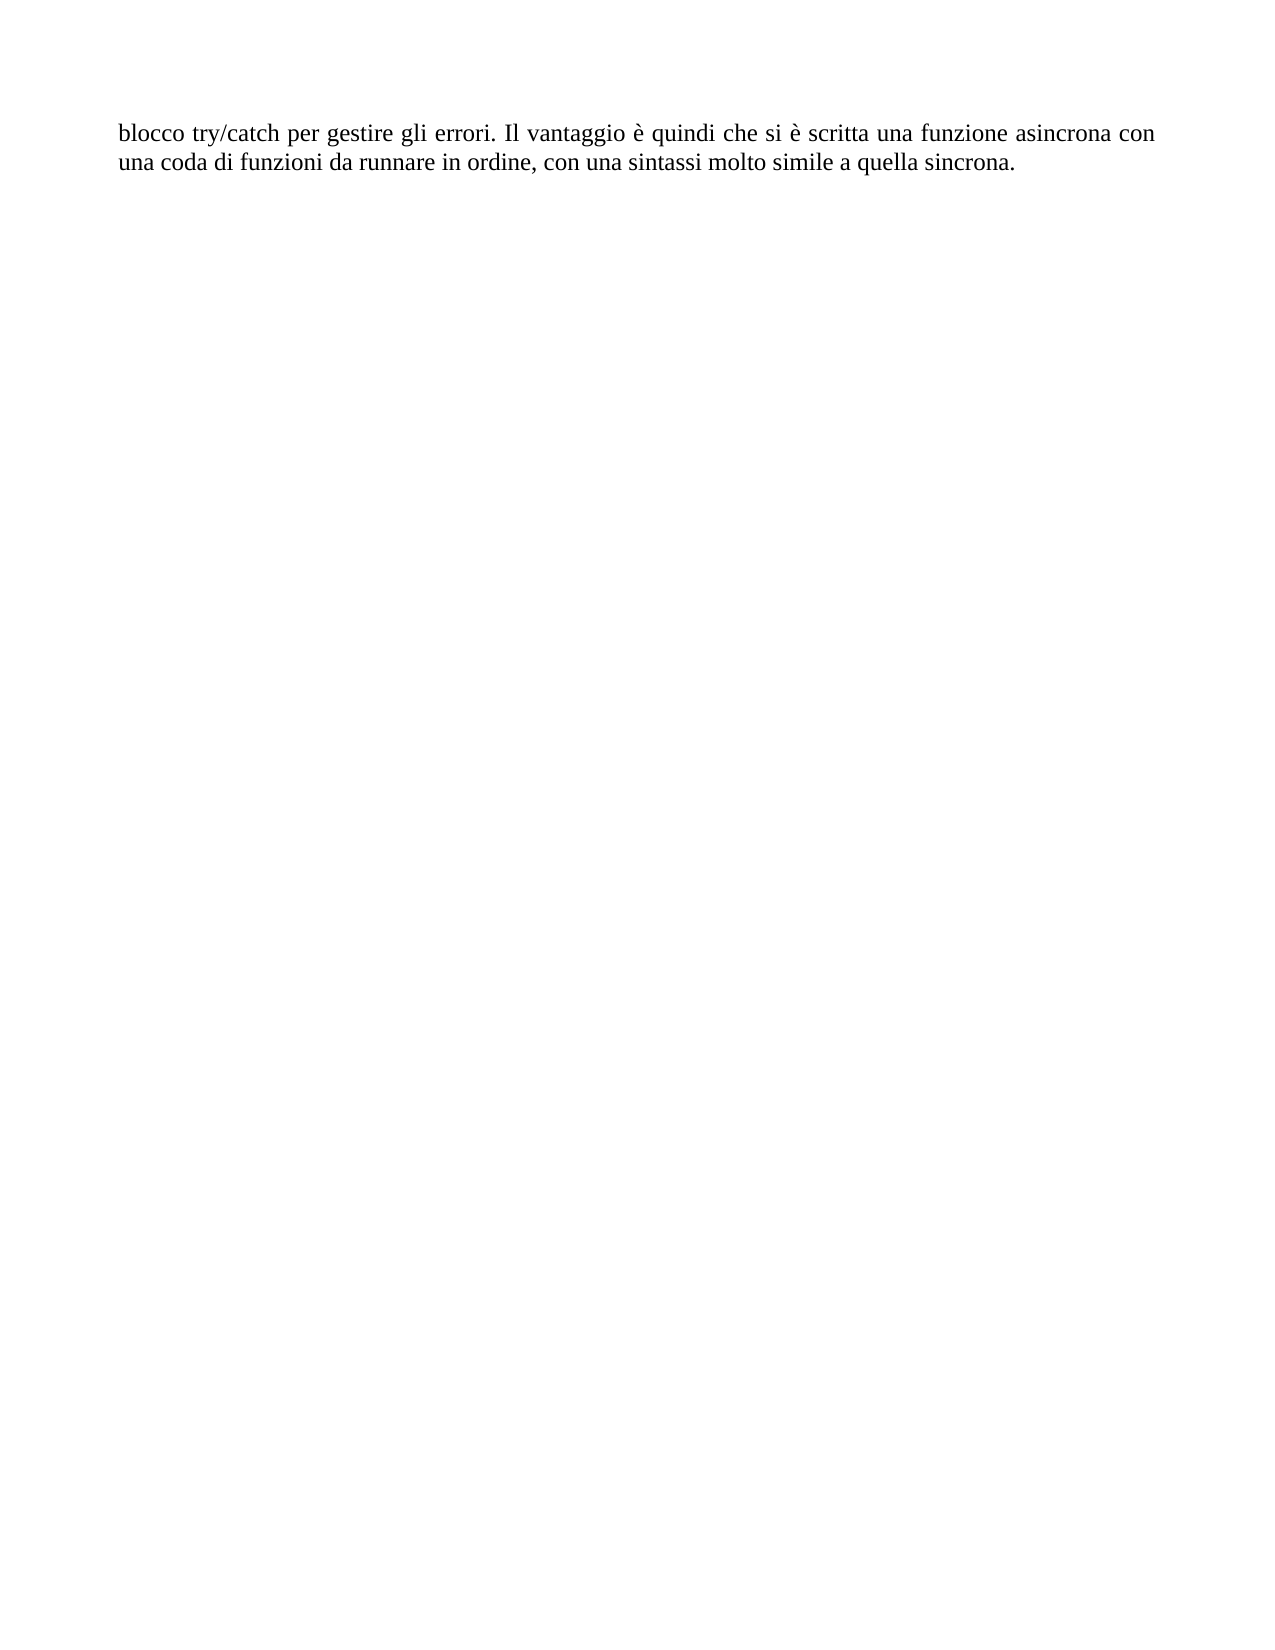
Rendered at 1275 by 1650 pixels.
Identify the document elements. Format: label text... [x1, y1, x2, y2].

text blocco try/catch per gestire gli errori. Il vantaggio è quindi che si è scritta una funzione asincrona con una coda di funzioni da runnare in ordine, con una sintassi molto simile a quella sincrona. [118, 118, 1157, 176]
